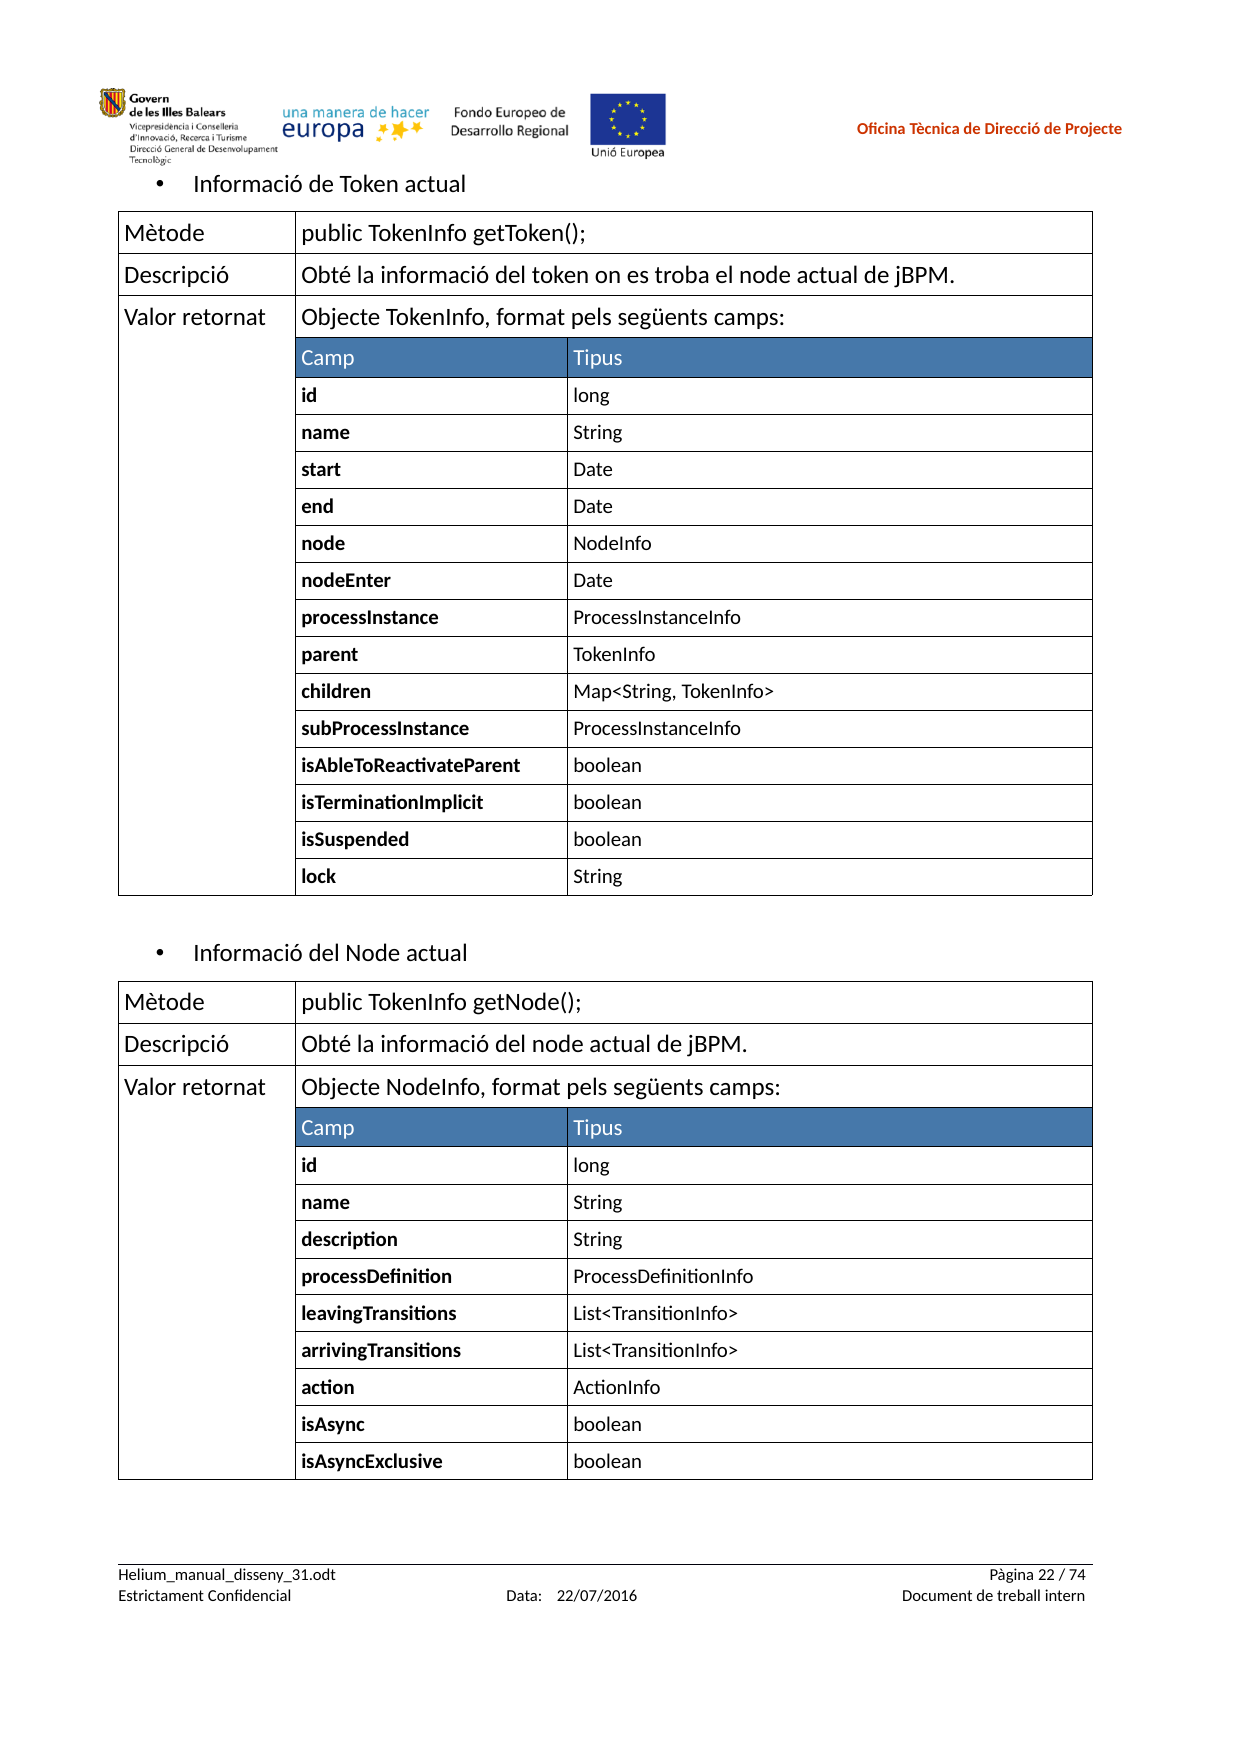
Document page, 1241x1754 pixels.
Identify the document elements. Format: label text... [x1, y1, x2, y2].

table_cell leavingTransitions [296, 1295, 567, 1331]
table_cell processInstance [296, 600, 567, 636]
table_cell boolean [568, 748, 1092, 783]
table_cell ActionInfo [568, 1369, 1092, 1405]
table_cell subProcessInstance [296, 711, 567, 747]
table_cell description [296, 1221, 567, 1257]
table_cell Valor retornat [119, 1066, 295, 1479]
table_cell parent [296, 637, 567, 673]
table_cell end [296, 489, 567, 525]
table_cell List<TransitionInfo> [568, 1295, 1092, 1331]
table_cell arrivingTransitions [296, 1332, 567, 1368]
table_cell isAbleToReactivateParent [296, 748, 567, 783]
table_cell id [296, 1147, 567, 1183]
table_cell String [568, 1185, 1092, 1220]
table_cell name [296, 415, 567, 451]
table_cell action [296, 1369, 567, 1405]
table_cell ProcessInstanceInfo [568, 600, 1092, 636]
table_cell children [296, 674, 567, 709]
table_cell boolean [568, 1443, 1092, 1479]
table_cell Date [568, 489, 1092, 525]
table_cell boolean [568, 822, 1092, 857]
table_cell Descripció [119, 1024, 295, 1065]
table_cell Tipus [568, 1108, 1092, 1146]
table_cell Camp [296, 338, 567, 377]
table_cell String [568, 1221, 1092, 1257]
table_cell Tipus [568, 338, 1092, 377]
table_header Mètode [119, 212, 295, 253]
table_cell lock [296, 859, 567, 894]
table_cell ProcessDefinitionInfo [568, 1259, 1092, 1294]
table_cell Valor retornat [119, 296, 295, 894]
table_cell Descripció [119, 254, 295, 295]
table_cell Objecte NodeInfo, format pels següents camps: [296, 1066, 1092, 1107]
table_cell List<TransitionInfo> [568, 1332, 1092, 1368]
table_header Mètode [119, 982, 295, 1023]
table_cell TokenInfo [568, 637, 1092, 673]
picture [99, 87, 668, 166]
table_cell Date [568, 452, 1092, 488]
table_cell start [296, 452, 567, 488]
table_cell Date [568, 563, 1092, 599]
table_cell boolean [568, 1406, 1092, 1442]
table_cell nodeEnter [296, 563, 567, 599]
table_cell NodeInfo [568, 526, 1092, 562]
table_cell name [296, 1185, 567, 1220]
table_cell long [568, 1147, 1092, 1183]
table_cell isTerminationImplicit [296, 785, 567, 821]
list Informació del Node actual [156, 938, 1122, 968]
table_cell boolean [568, 785, 1092, 821]
list Informació de Token actual [156, 168, 1122, 198]
table_cell long [568, 378, 1092, 414]
table_cell node [296, 526, 567, 562]
table_cell isSuspended [296, 822, 567, 857]
table_header public TokenInfo getNode(); [296, 982, 1092, 1023]
table_cell Obté la informació del node actual de jBPM. [296, 1024, 1092, 1065]
table_cell id [296, 378, 567, 414]
table_header public TokenInfo getToken(); [296, 212, 1092, 253]
table_cell ProcessInstanceInfo [568, 711, 1092, 747]
table_cell String [568, 859, 1092, 894]
table_cell Camp [296, 1108, 567, 1146]
table_cell Objecte TokenInfo, format pels següents camps: [296, 296, 1092, 337]
table_cell String [568, 415, 1092, 451]
table_cell Map<String, TokenInfo> [568, 674, 1092, 709]
table_cell isAsync [296, 1406, 567, 1442]
table_cell isAsyncExclusive [296, 1443, 567, 1479]
table_cell processDefinition [296, 1259, 567, 1294]
table_cell Obté la informació del token on es troba el node actual de jBPM. [296, 254, 1092, 295]
